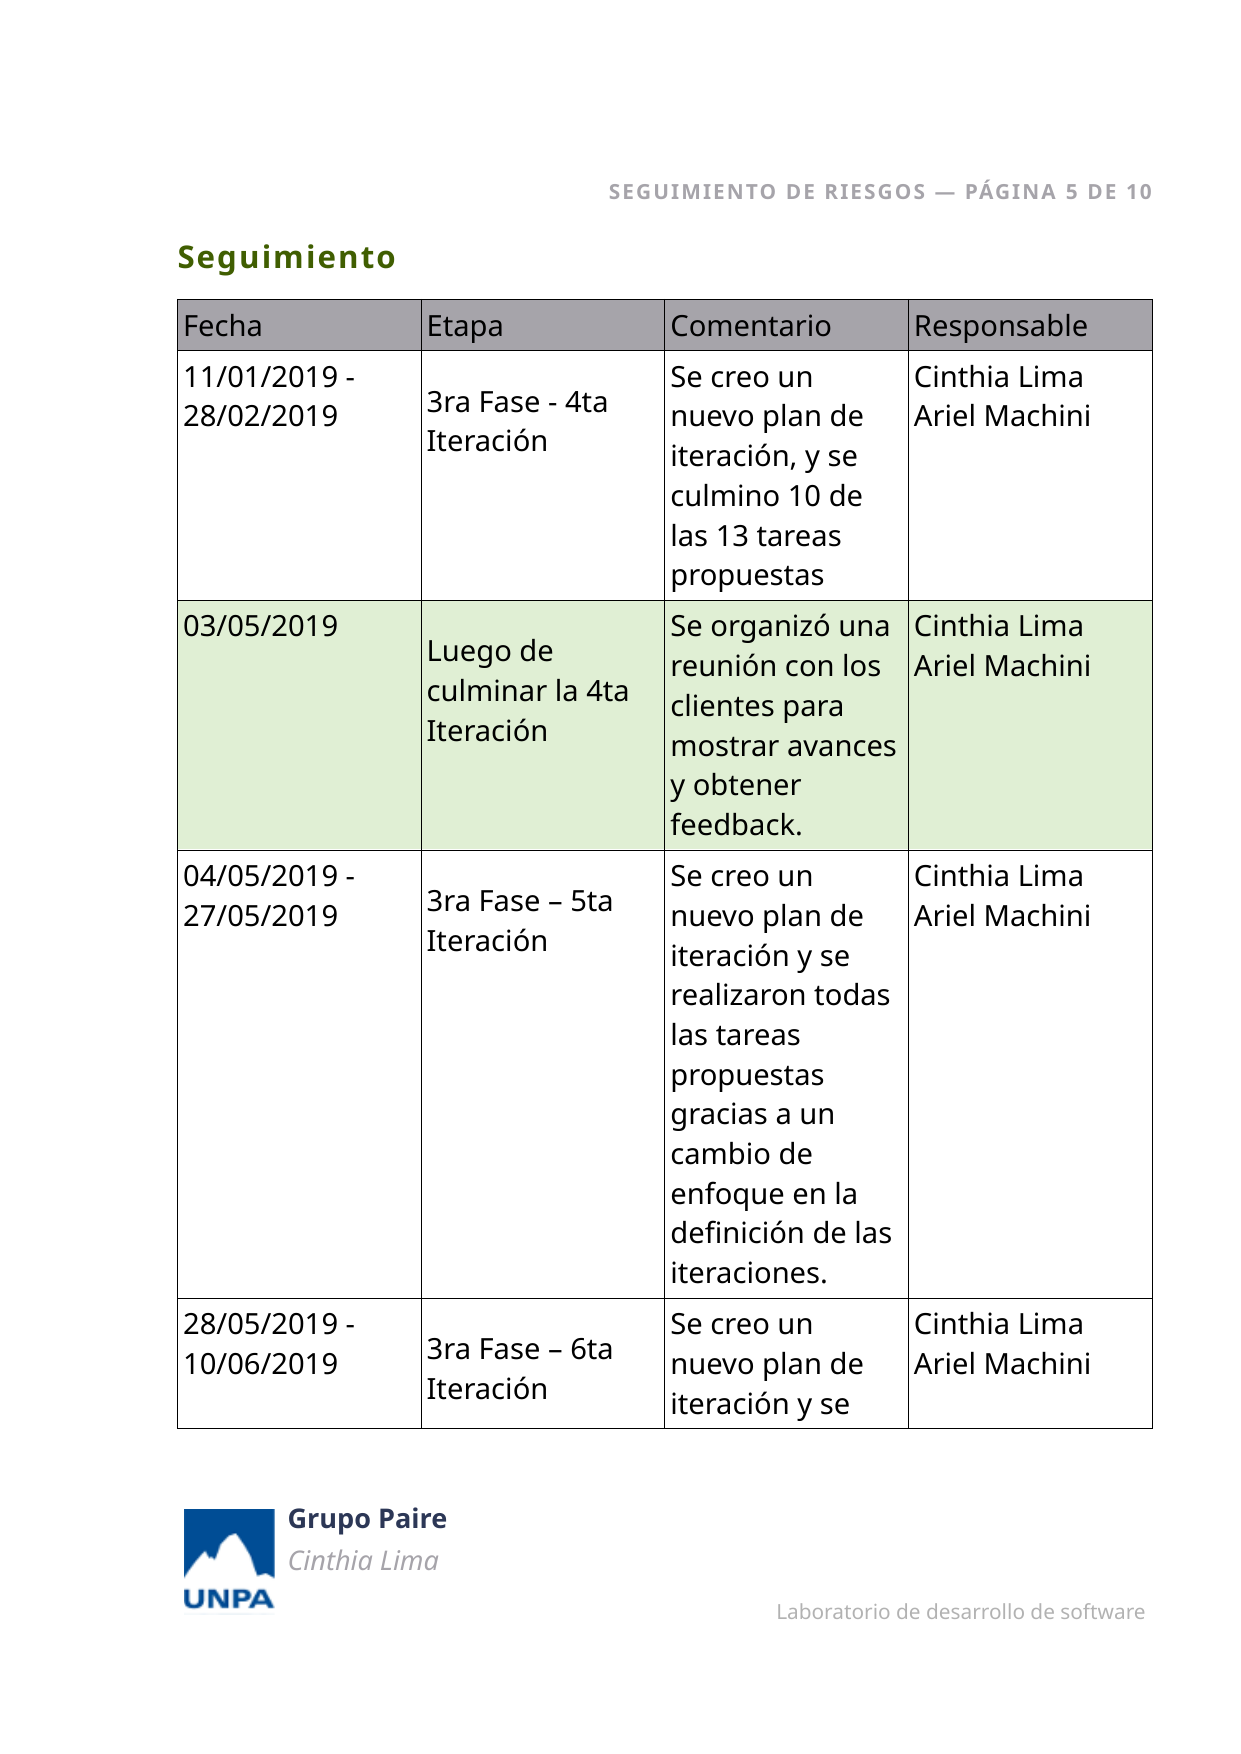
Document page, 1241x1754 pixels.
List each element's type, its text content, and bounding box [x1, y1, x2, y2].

table_cell Se organizó una reunión con los clientes para mostrar avances y obtener feedback. [665, 601, 908, 849]
table_cell Cinthia Lima Ariel Machini [909, 851, 1152, 1298]
table_cell Se creo un nuevo plan de iteración y se [665, 1299, 908, 1428]
table_cell 03/05/2019 [178, 601, 421, 849]
table_cell 28/05/2019 - 10/06/2019 [178, 1299, 421, 1428]
table_cell Cinthia Lima Ariel Machini [909, 351, 1152, 600]
table_cell Cinthia Lima Ariel Machini [909, 601, 1152, 849]
table_cell Luego de culminar la 4ta Iteración [422, 601, 664, 849]
table_header Etapa [422, 300, 664, 350]
table_cell 3ra Fase – 5ta Iteración [422, 851, 664, 1298]
table_cell Se creo un nuevo plan de iteración y se realizaron todas las tareas propuestas gracias a un cambio de enfoque en la definición de las iteraciones. [665, 851, 908, 1298]
text Seguimiento [177, 235, 1152, 278]
table_header Comentario [665, 300, 908, 350]
table_cell 3ra Fase – 6ta Iteración [422, 1299, 664, 1428]
picture [184, 1509, 275, 1615]
table_cell 11/01/2019 - 28/02/2019 [178, 351, 421, 600]
table_cell 04/05/2019 - 27/05/2019 [178, 851, 421, 1298]
table_cell Se creo un nuevo plan de iteración, y se culmino 10 de las 13 tareas propuestas [665, 351, 908, 600]
table_cell 3ra Fase - 4ta Iteración [422, 351, 664, 600]
table_header Responsable [909, 300, 1152, 350]
table_header Fecha [178, 300, 421, 350]
table_cell Cinthia Lima Ariel Machini [909, 1299, 1152, 1428]
